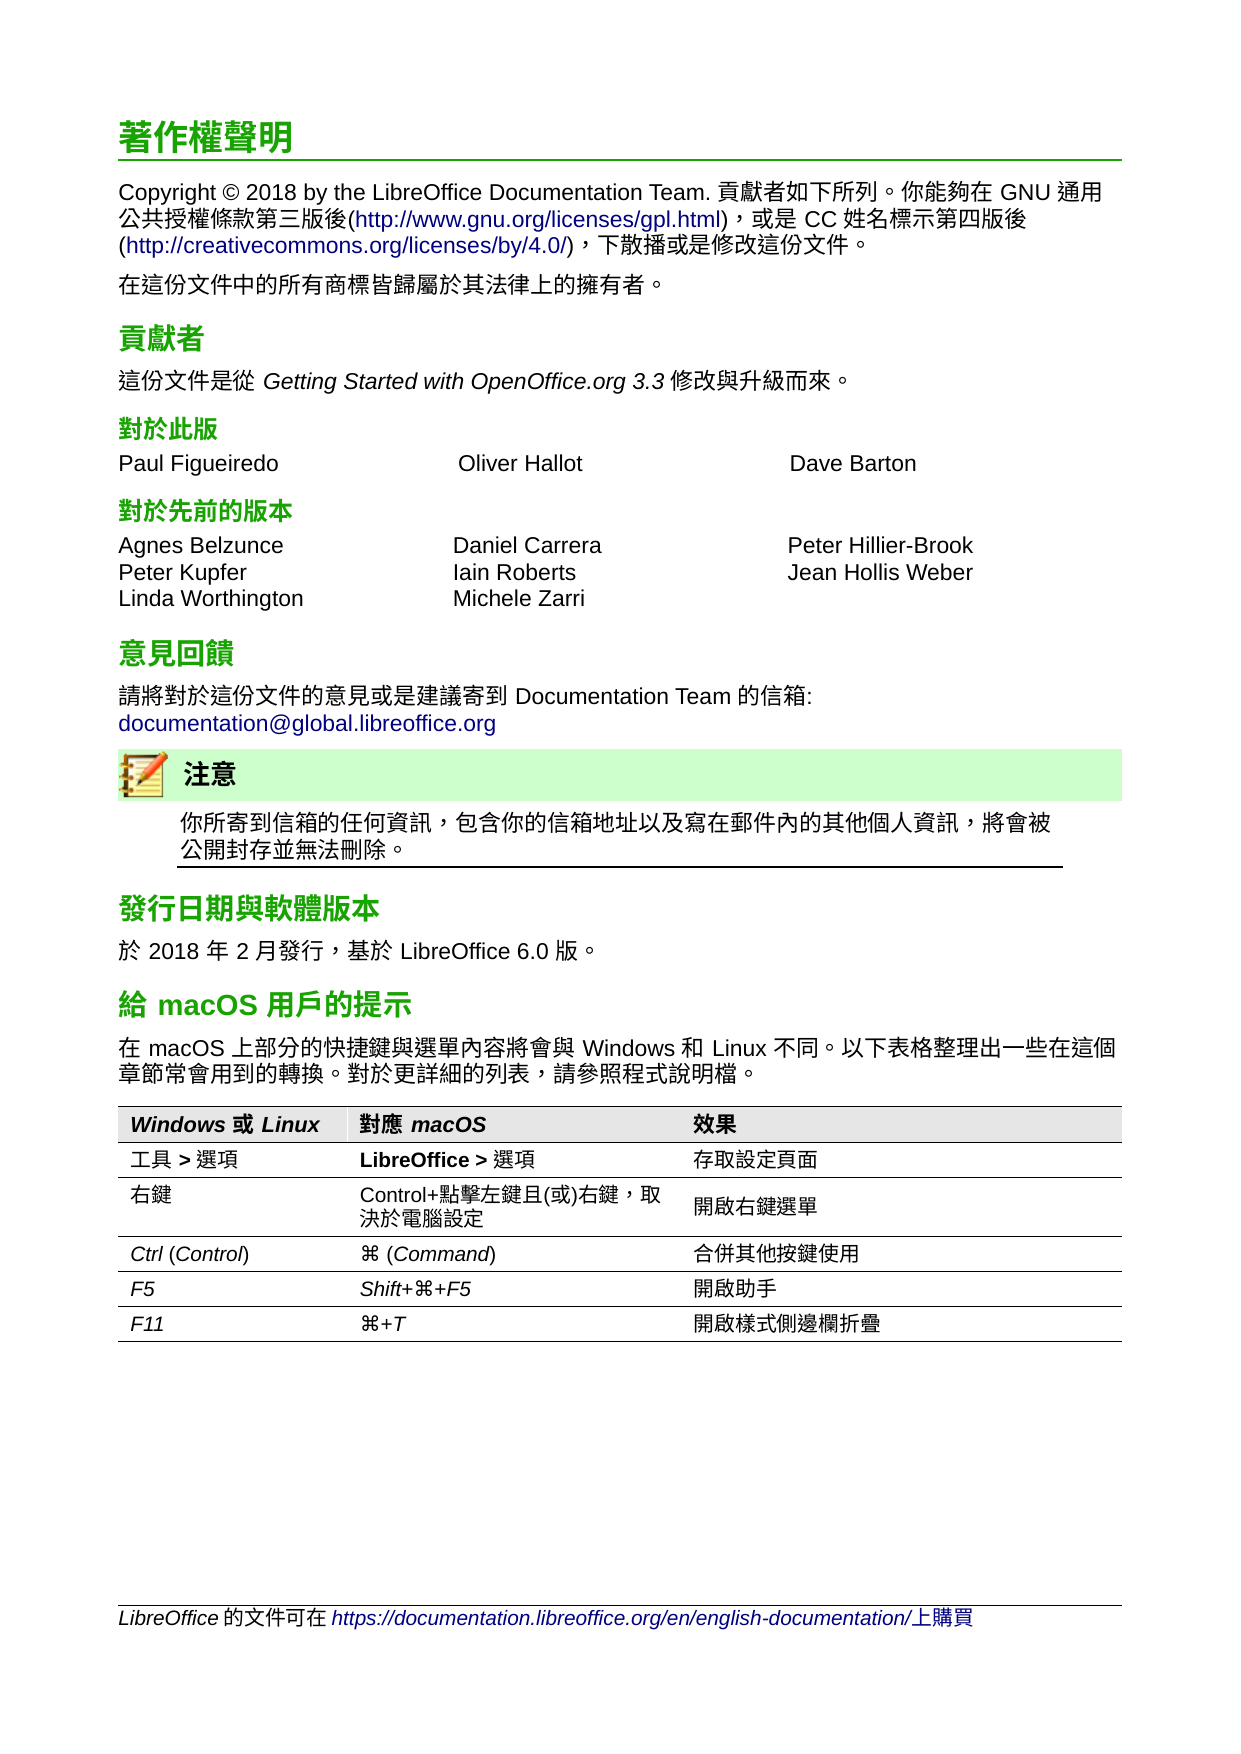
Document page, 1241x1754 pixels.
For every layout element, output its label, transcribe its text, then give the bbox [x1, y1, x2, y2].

table_cell Shift+⌘+F5 [348, 1272, 681, 1306]
table_cell 開啟樣式側邊欄折疊 [681, 1307, 1122, 1341]
table_cell F11 [118, 1307, 347, 1341]
table_cell ⌘ (Command) [348, 1237, 681, 1271]
table_cell Control+點擊左鍵且(或)右鍵，取決於電腦設定 [348, 1178, 681, 1236]
subtitle 給 macOS 用戶的提示 [118, 988, 1122, 1023]
subtitle 發行日期與軟體版本 [118, 892, 1122, 926]
subtitle 對於先前的版本 [118, 497, 1122, 527]
table_cell 開啟右鍵選單 [681, 1178, 1122, 1236]
table_cell Linda Worthington [118, 585, 453, 614]
table_cell 右鍵 [118, 1178, 347, 1236]
table_cell Michele Zarri [453, 585, 787, 614]
text 請將對於這份文件的意見或是建議寄到 Documentation Team 的信箱:documentation@global.libreoffice.org [118, 683, 1122, 737]
table_cell F5 [118, 1272, 347, 1306]
subtitle 貢獻者 [118, 322, 1122, 356]
table_header Oliver Hallot [458, 450, 789, 477]
subtitle 著作權聲明 [118, 118, 1122, 159]
text 在這份文件中的所有商標皆歸屬於其法律上的擁有者。 [118, 272, 1122, 298]
subtitle 注意 [118, 749, 1122, 801]
text 在 macOS 上部分的快捷鍵與選單內容將會與 Windows 和 Linux 不同。以下表格整理出一些在這個章節常會用到的轉換。對於更詳細的列表，請參照程式說明檔。 [118, 1034, 1122, 1088]
text 你所寄到信箱的任何資訊，包含你的信箱地址以及寫在郵件內的其他個人資訊，將會被公開封存並無法刪除。 [177, 807, 1063, 866]
subtitle 意見回饋 [118, 638, 1122, 672]
text 這份文件是從 Getting Started with OpenOffice.org 3.3 修改與升級而來。 [118, 368, 1122, 395]
table_header Daniel Carrera [453, 533, 787, 559]
table_cell Iain Roberts [453, 559, 787, 585]
text 於 2018 年 2 月發行，基於 LibreOffice 6.0 版。 [118, 938, 1122, 965]
table_header 效果 [681, 1107, 1122, 1142]
table_cell LibreOffice > 選項 [348, 1143, 681, 1177]
table_cell Ctrl (Control) [118, 1237, 347, 1271]
table_header Agnes Belzunce [118, 533, 453, 559]
table_header 對應 macOS [348, 1107, 681, 1142]
picture [119, 750, 170, 801]
table_header Peter Hillier-Brook [788, 533, 1122, 559]
table_header Dave Barton [789, 450, 1122, 477]
subtitle 對於此版 [118, 415, 1122, 444]
table_cell 合併其他按鍵使用 [681, 1237, 1122, 1271]
table_header Paul Figueiredo [118, 450, 458, 477]
table_cell 工具 > 選項 [118, 1143, 347, 1177]
table_header Windows 或 Linux [118, 1107, 347, 1142]
table_cell Peter Kupfer [118, 559, 453, 585]
table_cell ⌘+T [348, 1307, 681, 1341]
table_cell Jean Hollis Weber [788, 559, 1122, 585]
table_cell 開啟助手 [681, 1272, 1122, 1306]
table_cell 存取設定頁面 [681, 1143, 1122, 1177]
table_cell [788, 585, 1122, 614]
text Copyright © 2018 by the LibreOffice Documentation Team. 貢獻者如下所列。你能夠在 GNU 通用公共授權條款第三版後(http://www.gnu.org/licenses/gpl.html)，或是 CC 姓名標示第四版後(http://creativecommons.org/licenses/by/4.0/)，下散播或是修改這份文件。 [118, 179, 1122, 259]
